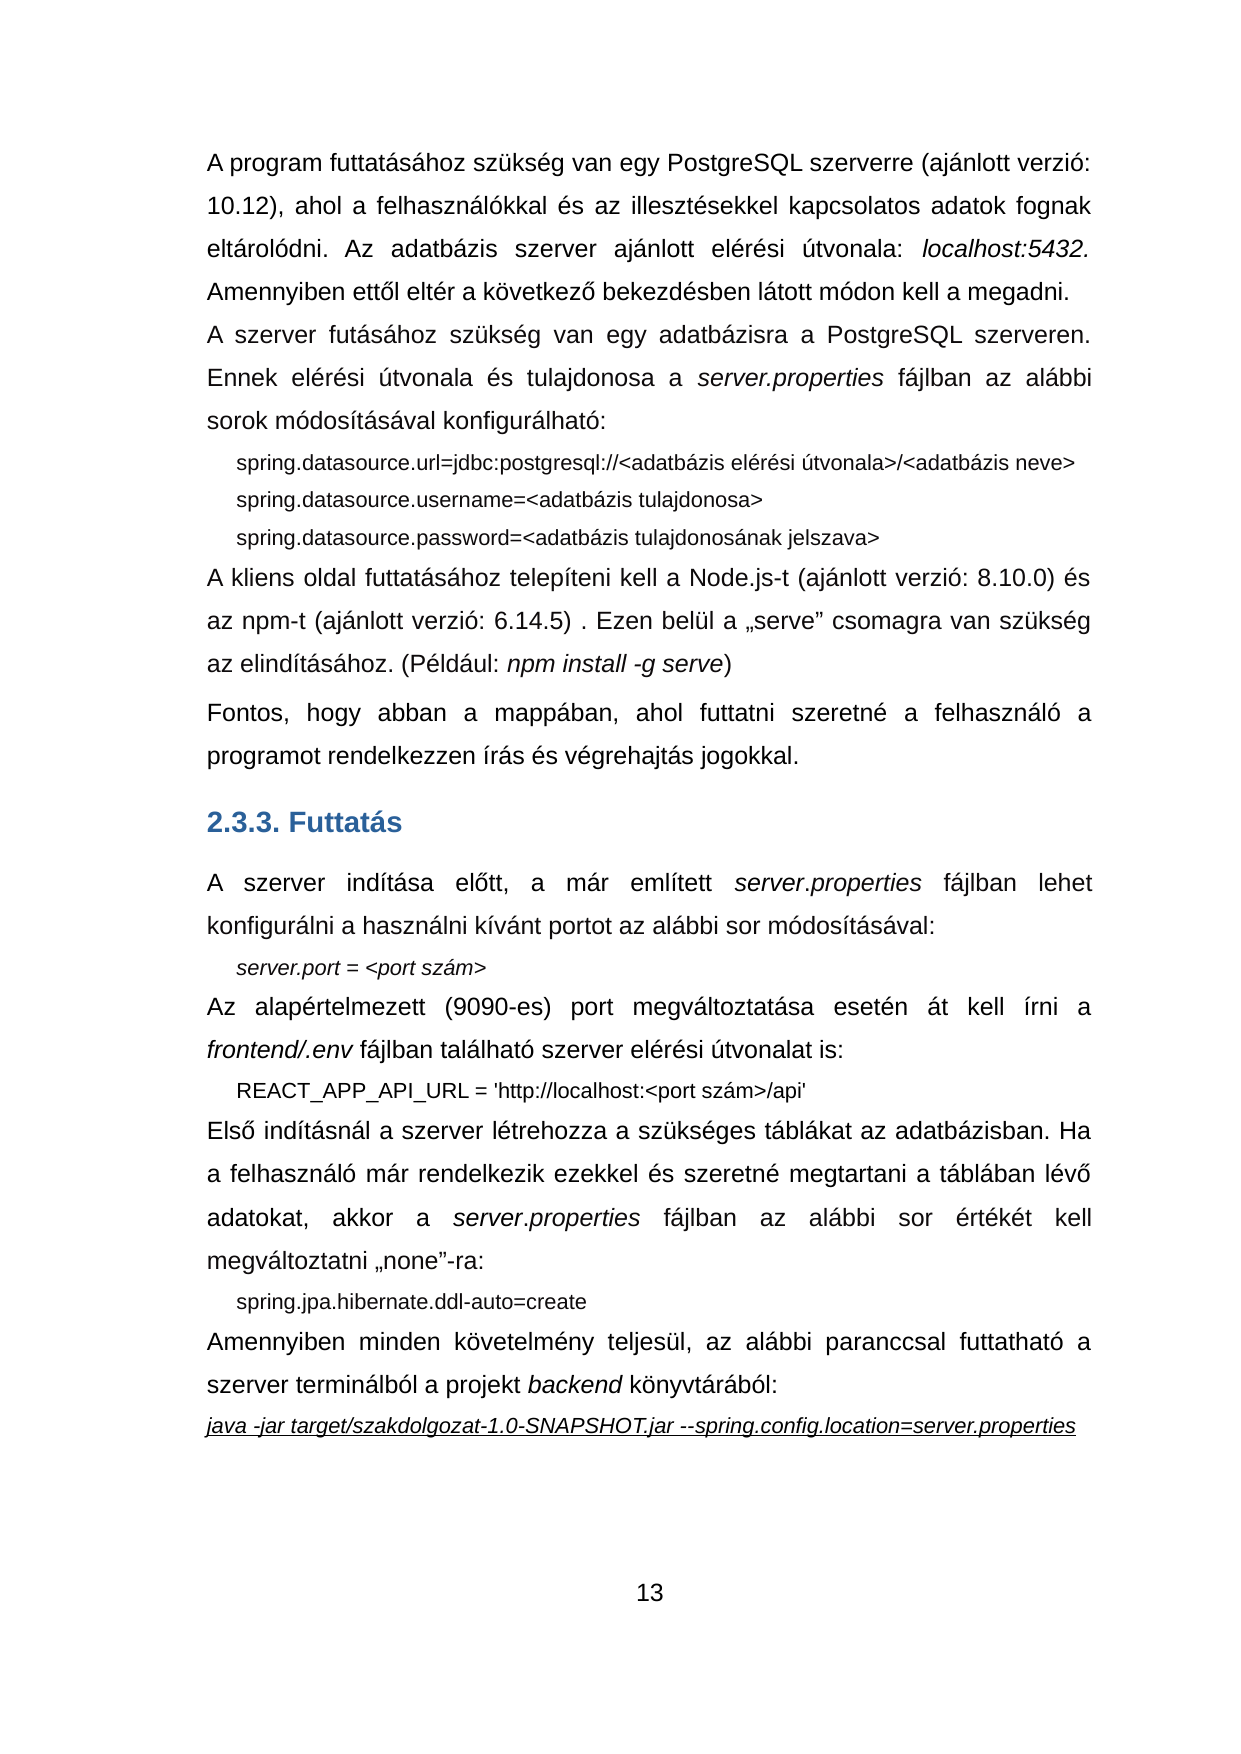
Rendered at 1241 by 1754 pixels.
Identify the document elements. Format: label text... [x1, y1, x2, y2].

text spring.datasource.password=<adatbázis tulajdonosának jelszava> [236, 525, 1093, 550]
text spring.datasource.username=<adatbázis tulajdonosa> [236, 487, 1093, 512]
text REACT_APP_API_URL = 'http://localhost:<port szám>/api' [236, 1078, 1093, 1104]
text A kliens oldal futtatásához telepíteni kell a Node.js-t (ajánlott verzió: 8.10.0) és az npm-t (ajánlott verzió: 6.14.5) . Ezen belül a „serve” csomagra van szükség az elindításához. (Például: npm install -g serve) [207, 563, 1093, 678]
text Az alapértelmezett (9090-es) port megváltoztatása esetén át kell írni a frontend/.env fájlban található szerver elérési útvonalat is: [207, 992, 1093, 1064]
text java -jar target/szakdolgozat-1.0-SNAPSHOT.jar --spring.config.location=server.properties [207, 1413, 1093, 1438]
text Első indításnál a szerver létrehozza a szükséges táblákat az adatbázisban. Ha a felhasználó már rendelkezik ezekkel és szeretné megtartani a táblában lévő adatokat, akkor a server.properties fájlban az alábbi sor értékét kell megváltoztatni „none”-ra: [207, 1116, 1093, 1274]
text A szerver futásához szükség van egy adatbázisra a PostgreSQL szerveren. Ennek elérési útvonala és tulajdonosa a server.properties fájlban az alábbi sorok módosításával konfigurálható: [207, 320, 1093, 435]
text A szerver indítása előtt, a már említett server.properties fájlban lehet konfigurálni a használni kívánt portot az alábbi sor módosításával: [207, 868, 1093, 940]
text spring.datasource.url=jdbc:postgresql://<adatbázis elérési útvonala>/<adatbázis neve> [236, 449, 1093, 475]
text spring.jpa.hibernate.ddl-auto=create [236, 1289, 1093, 1314]
text Fontos, hogy abban a mappában, ahol futtatni szeretné a felhasználó a programot rendelkezzen írás és végrehajtás jogokkal. [207, 698, 1093, 770]
text A program futtatásához szükség van egy PostgreSQL szerverre (ajánlott verzió: 10.12), ahol a felhasználókkal és az illesztésekkel kapcsolatos adatok fognak eltárolódni. Az adatbázis szerver ajánlott elérési útvonala: localhost:5432. Amennyiben ettől eltér a következő bekezdésben látott módon kell a megadni. [207, 148, 1093, 306]
text Amennyiben minden követelmény teljesül, az alábbi paranccsal futtatható a szerver terminálból a projekt backend könyvtárából: [207, 1327, 1093, 1398]
subtitle Futtatás [207, 805, 1093, 839]
text server.port = <port szám> [236, 954, 1093, 979]
